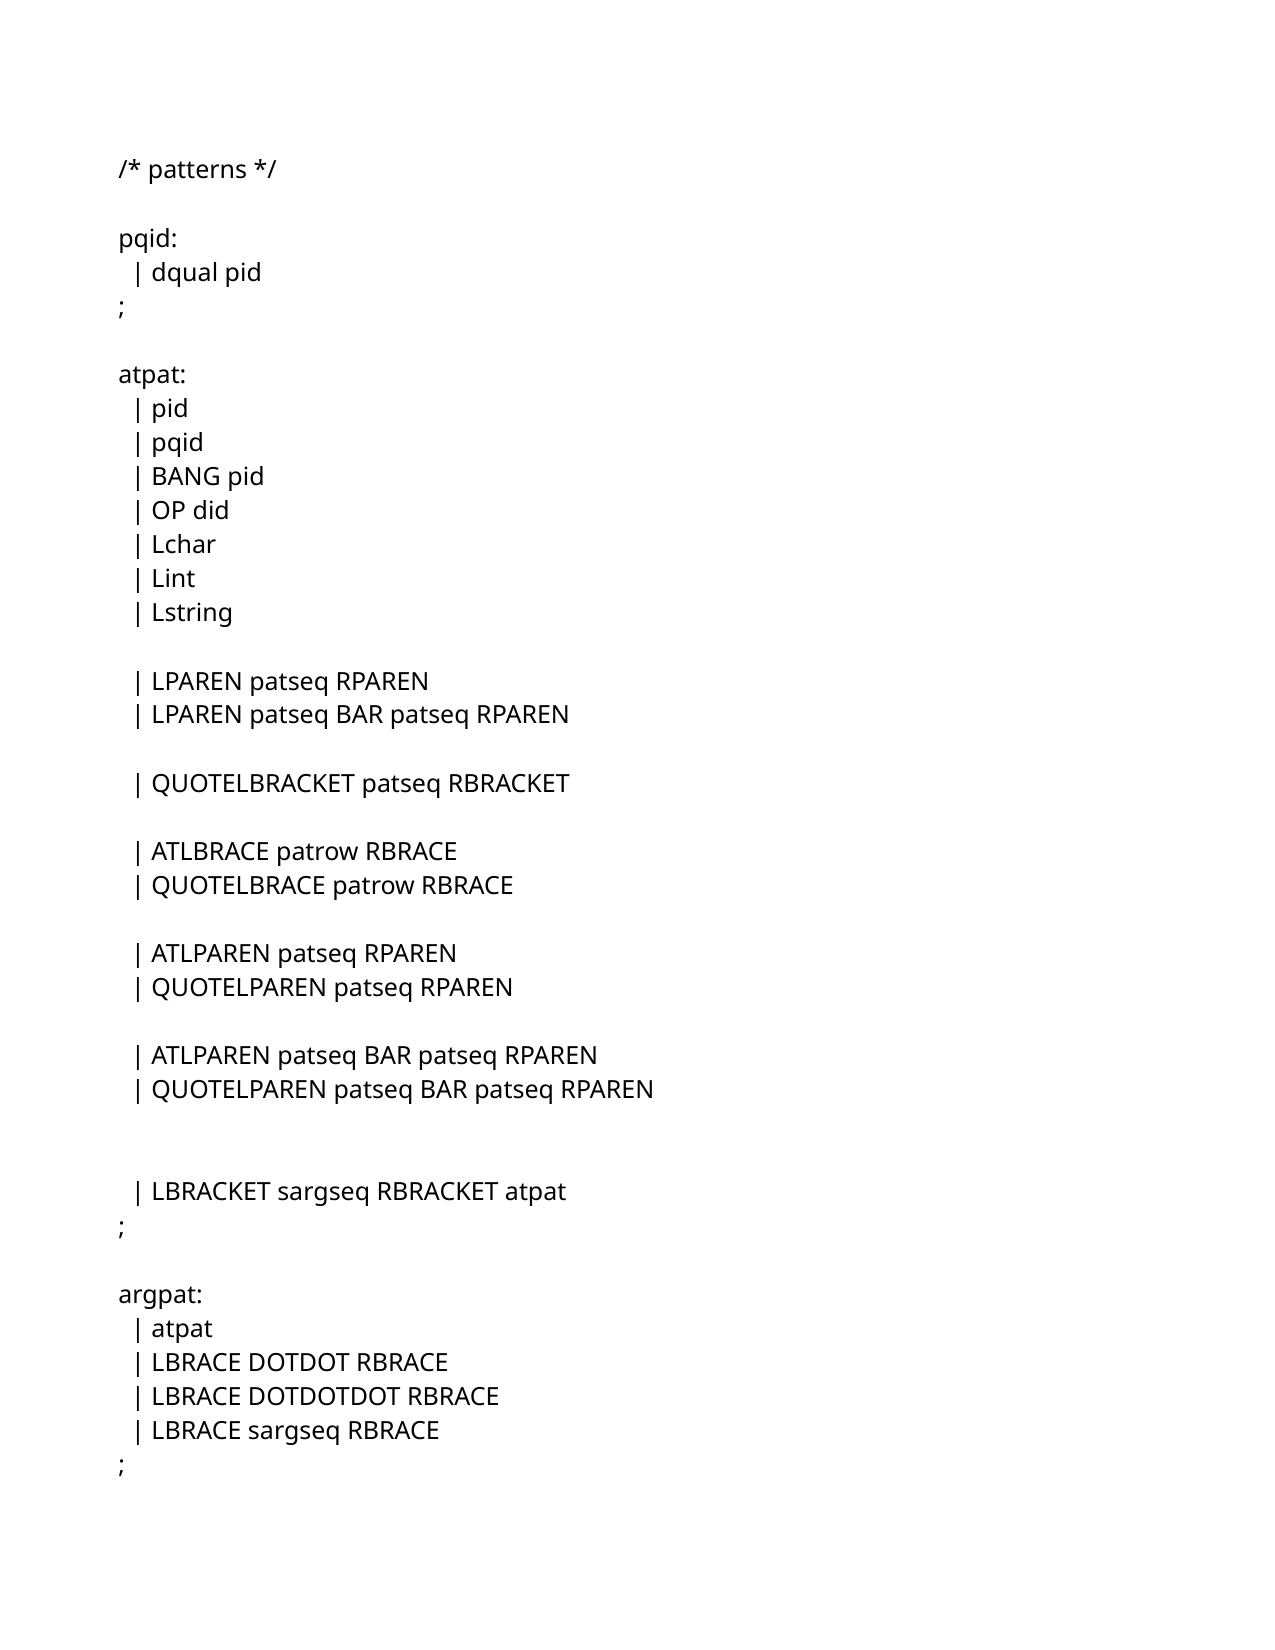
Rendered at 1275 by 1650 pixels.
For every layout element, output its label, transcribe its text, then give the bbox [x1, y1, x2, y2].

text | QUOTELBRACKET patseq RBRACKET [118, 765, 1157, 799]
text ; [118, 1447, 1157, 1481]
text | dqual pid [118, 254, 1157, 288]
text | atpat [118, 1310, 1157, 1344]
text pqid: [118, 220, 1157, 254]
text | QUOTELPAREN patseq RPAREN [118, 970, 1157, 1004]
text | ATLPAREN patseq BAR patseq RPAREN [118, 1038, 1157, 1072]
text | LBRACE DOTDOT RBRACE [118, 1344, 1157, 1378]
text ; [118, 288, 1157, 322]
text | Lint [118, 561, 1157, 595]
text | pid [118, 391, 1157, 425]
text | LBRACE sargseq RBRACE [118, 1412, 1157, 1447]
text | LPAREN patseq BAR patseq RPAREN [118, 697, 1157, 731]
text | Lstring [118, 595, 1157, 629]
text | QUOTELBRACE patrow RBRACE [118, 867, 1157, 902]
text | QUOTELPAREN patseq BAR patseq RPAREN [118, 1072, 1157, 1106]
text | BANG pid [118, 459, 1157, 493]
text | ATLPAREN patseq RPAREN [118, 936, 1157, 970]
text ; [118, 1208, 1157, 1242]
text | OP did [118, 493, 1157, 527]
text | ATLBRACE patrow RBRACE [118, 833, 1157, 867]
text atpat: [118, 357, 1157, 391]
text argpat: [118, 1276, 1157, 1310]
text | pqid [118, 425, 1157, 459]
text /* patterns */ [118, 152, 1157, 186]
text | LBRACKET sargseq RBRACKET atpat [118, 1174, 1157, 1208]
text | LBRACE DOTDOTDOT RBRACE [118, 1378, 1157, 1412]
text | Lchar [118, 527, 1157, 561]
text | LPAREN patseq RPAREN [118, 663, 1157, 697]
